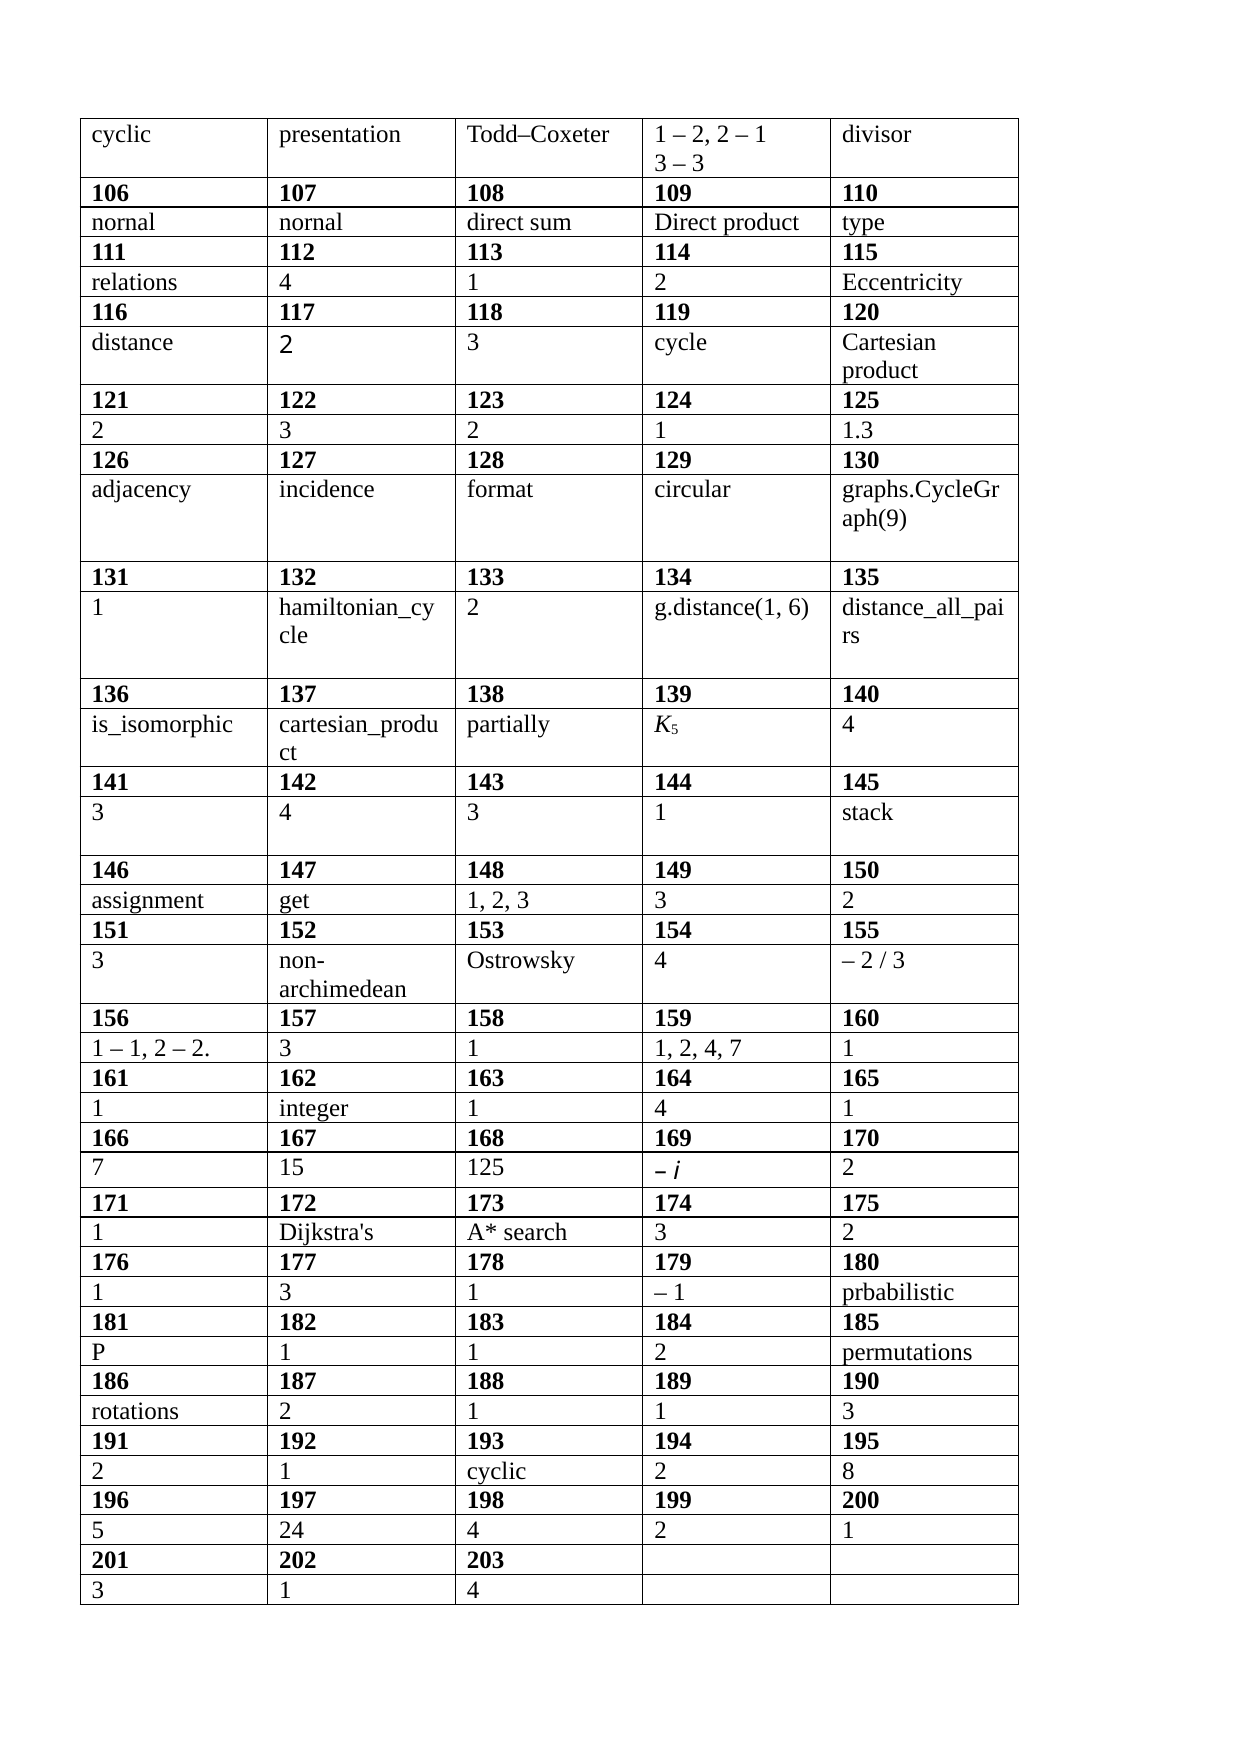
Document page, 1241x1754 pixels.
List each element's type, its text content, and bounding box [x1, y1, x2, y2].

table_cell 1 [643, 415, 830, 444]
table_cell 152 [268, 915, 455, 944]
table_cell divisor [831, 119, 1018, 177]
table_cell A* search [456, 1218, 642, 1246]
table_cell 190 [831, 1366, 1018, 1395]
table_cell 203 [456, 1545, 642, 1574]
table_cell 149 [643, 856, 830, 884]
table_cell graphs.CycleGraph(9) [831, 475, 1018, 561]
table_cell 135 [831, 562, 1018, 591]
table_cell 171 [81, 1188, 267, 1216]
table_cell 146 [81, 856, 267, 884]
table_cell 3 [268, 1033, 455, 1062]
table_cell 134 [643, 562, 830, 591]
table_cell 117 [268, 297, 455, 326]
table_cell 145 [831, 767, 1018, 796]
table_cell 138 [456, 679, 642, 708]
table_cell 181 [81, 1307, 267, 1336]
table_cell 130 [831, 445, 1018, 473]
table_cell – 1 [643, 1277, 830, 1306]
table_cell 125 [456, 1153, 642, 1187]
table_cell 1 [81, 1093, 267, 1122]
table_cell 123 [456, 385, 642, 414]
table_cell 185 [831, 1307, 1018, 1336]
table_cell 177 [268, 1247, 455, 1276]
table_cell 1 [456, 267, 642, 296]
table_cell 2 [81, 1456, 267, 1484]
table_cell adjacency [81, 475, 267, 561]
table_cell Todd–Coxeter [456, 119, 642, 177]
table_cell 2 [831, 885, 1018, 914]
table_cell 148 [456, 856, 642, 884]
table_cell 4 [456, 1515, 642, 1544]
table_cell 1 – 2, 2 – 1 3 – 3 [643, 119, 830, 177]
table_cell 4 [268, 267, 455, 296]
table_cell 200 [831, 1486, 1018, 1514]
table_cell 2 [831, 1153, 1018, 1187]
table_cell 106 [81, 178, 267, 206]
table_cell 182 [268, 1307, 455, 1336]
table_cell 180 [831, 1247, 1018, 1276]
table_cell 1 [81, 1277, 267, 1306]
table_cell 169 [643, 1123, 830, 1151]
table_cell Dijkstra's [268, 1218, 455, 1246]
table_cell 125 [831, 385, 1018, 414]
table_cell 202 [268, 1545, 455, 1574]
table_cell nornal [81, 208, 267, 236]
table_cell 174 [643, 1188, 830, 1216]
table_cell 110 [831, 178, 1018, 206]
table_cell 5 [81, 1515, 267, 1544]
table_cell 187 [268, 1366, 455, 1395]
table_cell format [456, 475, 642, 561]
table_cell 2 [268, 327, 455, 384]
table_cell 160 [831, 1004, 1018, 1032]
table_cell 120 [831, 297, 1018, 326]
table_cell 112 [268, 237, 455, 266]
table_cell 165 [831, 1063, 1018, 1092]
table_cell 1, 2, 4, 7 [643, 1033, 830, 1062]
table_cell 193 [456, 1426, 642, 1455]
table_cell 3 [643, 885, 830, 914]
table_cell 1 [456, 1396, 642, 1425]
table_cell 155 [831, 915, 1018, 944]
table_cell 194 [643, 1426, 830, 1455]
table_cell 1 [831, 1515, 1018, 1544]
table_cell 137 [268, 679, 455, 708]
table_cell 126 [81, 445, 267, 473]
table_cell 147 [268, 856, 455, 884]
table_cell 1 [456, 1033, 642, 1062]
table_cell 128 [456, 445, 642, 473]
table_cell 131 [81, 562, 267, 591]
table_cell rotations [81, 1396, 267, 1425]
table_cell 196 [81, 1486, 267, 1514]
table_cell 15 [268, 1153, 455, 1187]
table_cell distance_all_pairs [831, 592, 1018, 678]
table_cell 4 [643, 1093, 830, 1122]
table_cell assignment [81, 885, 267, 914]
table_cell 168 [456, 1123, 642, 1151]
table_cell 162 [268, 1063, 455, 1092]
table_cell 136 [81, 679, 267, 708]
table_cell 3 [268, 415, 455, 444]
table_cell permutations [831, 1337, 1018, 1365]
table_cell 124 [643, 385, 830, 414]
table_cell presentation [268, 119, 455, 177]
table_cell 113 [456, 237, 642, 266]
table_cell 201 [81, 1545, 267, 1574]
table_cell 4 [268, 797, 455, 854]
table_cell 157 [268, 1004, 455, 1032]
table_cell 167 [268, 1123, 455, 1151]
table_cell 173 [456, 1188, 642, 1216]
table_cell 1,3 [831, 415, 1018, 444]
table_cell 129 [643, 445, 830, 473]
table_cell cyclic [456, 1456, 642, 1484]
table_cell 166 [81, 1123, 267, 1151]
table_cell hamiltonian_cycle [268, 592, 455, 678]
table_cell stack [831, 797, 1018, 854]
table_cell 2 [643, 1456, 830, 1484]
table_cell 2 [456, 415, 642, 444]
table_cell 3 [831, 1396, 1018, 1425]
table_cell 161 [81, 1063, 267, 1092]
table_cell 109 [643, 178, 830, 206]
table_cell 1 [456, 1337, 642, 1365]
table_cell 195 [831, 1426, 1018, 1455]
table_cell 2 [831, 1218, 1018, 1246]
table_cell g.distance(1, 6) [643, 592, 830, 678]
table_cell 3 [81, 797, 267, 854]
table_cell 1 [456, 1277, 642, 1306]
table_cell [643, 1545, 830, 1574]
table_cell [643, 1575, 830, 1604]
table_cell 111 [81, 237, 267, 266]
table_cell 1 [268, 1456, 455, 1484]
table_cell 3 [643, 1218, 830, 1246]
table_cell type [831, 208, 1018, 236]
table_cell 156 [81, 1004, 267, 1032]
table_cell 2 [643, 267, 830, 296]
table_cell 2 [81, 415, 267, 444]
table_cell 119 [643, 297, 830, 326]
table_cell 159 [643, 1004, 830, 1032]
table_cell 3 [81, 1575, 267, 1604]
table_cell 189 [643, 1366, 830, 1395]
table_cell 3 [456, 797, 642, 854]
table_cell 7 [81, 1153, 267, 1187]
table_cell incidence [268, 475, 455, 561]
table_cell 158 [456, 1004, 642, 1032]
table_cell 122 [268, 385, 455, 414]
table_cell 1 [831, 1033, 1018, 1062]
table_cell 199 [643, 1486, 830, 1514]
table_cell P [81, 1337, 267, 1365]
table_cell 197 [268, 1486, 455, 1514]
table_cell 151 [81, 915, 267, 944]
table_cell 2 [643, 1515, 830, 1544]
table_cell 24 [268, 1515, 455, 1544]
table_cell 172 [268, 1188, 455, 1216]
table_cell 170 [831, 1123, 1018, 1151]
table_cell is_isomorphic [81, 709, 267, 766]
table_cell 154 [643, 915, 830, 944]
table_cell 198 [456, 1486, 642, 1514]
table_cell 4 [456, 1575, 642, 1604]
table_cell cyclic [81, 119, 267, 177]
table_cell 8 [831, 1456, 1018, 1484]
table_cell prbabilistic [831, 1277, 1018, 1306]
table_cell – i [643, 1153, 830, 1187]
table_cell 115 [831, 237, 1018, 266]
table_cell 178 [456, 1247, 642, 1276]
table_cell 1 – 1, 2 – 2. [81, 1033, 267, 1062]
table_cell 4 [831, 709, 1018, 766]
table_cell get [268, 885, 455, 914]
table_cell partially [456, 709, 642, 766]
table_cell 186 [81, 1366, 267, 1395]
table_cell 127 [268, 445, 455, 473]
table_cell Cartesian product [831, 327, 1018, 384]
table_cell 1 [81, 592, 267, 678]
table_cell cartesian_product [268, 709, 455, 766]
table_cell distance [81, 327, 267, 384]
table_cell 116 [81, 297, 267, 326]
table_cell [831, 1545, 1018, 1574]
table_cell 164 [643, 1063, 830, 1092]
table_cell 175 [831, 1188, 1018, 1216]
table_cell 150 [831, 856, 1018, 884]
table_cell Eccentricity [831, 267, 1018, 296]
table_cell 191 [81, 1426, 267, 1455]
table_cell Direct product [643, 208, 830, 236]
table_cell Ostrowsky [456, 945, 642, 1002]
table_cell 1 [643, 797, 830, 854]
table_cell 1 [268, 1337, 455, 1365]
table_cell 153 [456, 915, 642, 944]
table_cell 179 [643, 1247, 830, 1276]
table_cell direct sum [456, 208, 642, 236]
table_cell 139 [643, 679, 830, 708]
table_cell 163 [456, 1063, 642, 1092]
table_cell 1 [643, 1396, 830, 1425]
table_cell 107 [268, 178, 455, 206]
table_cell 2 [643, 1337, 830, 1365]
table_cell 141 [81, 767, 267, 796]
table_cell K5 [643, 709, 830, 766]
table_cell 1, 2, 3 [456, 885, 642, 914]
table_cell 2 [456, 592, 642, 678]
table_cell circular [643, 475, 830, 561]
table_cell 3 [81, 945, 267, 1002]
table_cell non-archimedean [268, 945, 455, 1002]
table_cell 4 [643, 945, 830, 1002]
table_cell cycle [643, 327, 830, 384]
table_cell 121 [81, 385, 267, 414]
table_cell nornal [268, 208, 455, 236]
table_cell 108 [456, 178, 642, 206]
table_cell 1 [81, 1218, 267, 1246]
table_cell 1 [456, 1093, 642, 1122]
table_cell 1 [268, 1575, 455, 1604]
table_cell 192 [268, 1426, 455, 1455]
table_cell 118 [456, 297, 642, 326]
table_cell 142 [268, 767, 455, 796]
table_cell 2 [268, 1396, 455, 1425]
table_cell relations [81, 267, 267, 296]
table_cell 144 [643, 767, 830, 796]
table_cell 3 [456, 327, 642, 384]
table_cell 183 [456, 1307, 642, 1336]
table_cell 114 [643, 237, 830, 266]
table_cell 132 [268, 562, 455, 591]
table_cell integer [268, 1093, 455, 1122]
table_cell [831, 1575, 1018, 1604]
table_cell 184 [643, 1307, 830, 1336]
table_cell 188 [456, 1366, 642, 1395]
table_cell 1 [831, 1093, 1018, 1122]
table_cell – 2 / 3 [831, 945, 1018, 1002]
table_cell 176 [81, 1247, 267, 1276]
table_cell 143 [456, 767, 642, 796]
table_cell 3 [268, 1277, 455, 1306]
table_cell 133 [456, 562, 642, 591]
table_cell 140 [831, 679, 1018, 708]
